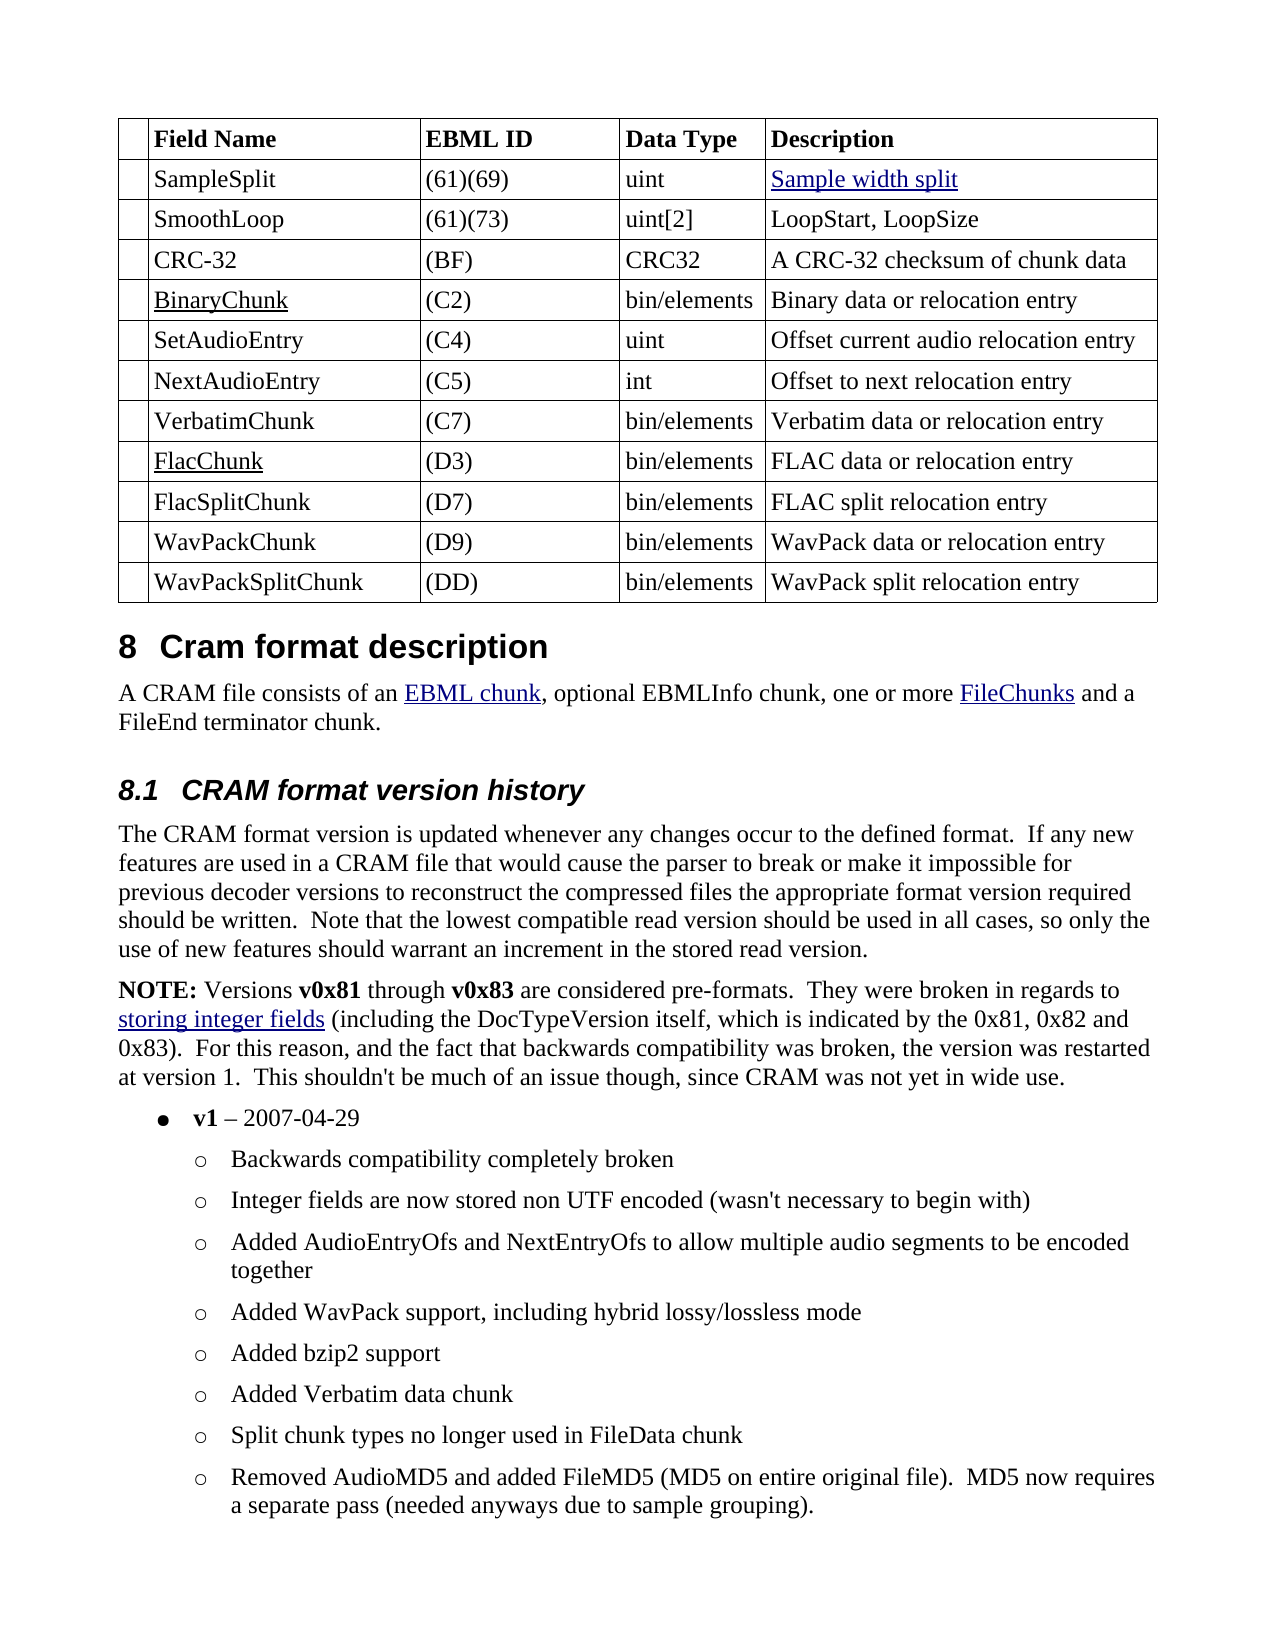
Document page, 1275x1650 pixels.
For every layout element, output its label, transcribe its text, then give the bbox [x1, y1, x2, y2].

table_cell uint [620, 321, 765, 360]
table_cell WavPackChunk [149, 522, 420, 562]
list Added AudioEntryOfs and NextEntryOfs to allow multiple audio segments to be encoded together [193, 1227, 1157, 1284]
table_cell FLAC split relocation entry [766, 482, 1157, 521]
subtitle Cram format description [118, 627, 1157, 666]
table_cell Offset to next relocation entry [766, 361, 1157, 400]
table_cell bin/elements [620, 401, 765, 441]
table_cell (61)(69) [421, 160, 619, 199]
list Added WavPack support, including hybrid lossy/lossless mode [193, 1297, 1157, 1325]
table_cell [119, 482, 148, 521]
table_cell [119, 522, 148, 562]
list Added bzip2 support [193, 1338, 1157, 1367]
table_cell BinaryChunk [149, 280, 420, 320]
table_cell uint[2] [620, 200, 765, 239]
table_cell int [620, 361, 765, 400]
table_cell SetAudioEntry [149, 321, 420, 360]
text A CRAM file consists of an EBML chunk, optional EBMLInfo chunk, one or more FileChunks and a FileEnd terminator chunk. [118, 678, 1157, 736]
table_cell uint [620, 160, 765, 199]
table_cell [119, 321, 148, 360]
table_cell [119, 563, 148, 602]
table_header EBML ID [421, 119, 619, 158]
table_cell CRC-32 [149, 240, 420, 279]
table_header Field Name [149, 119, 420, 158]
table_cell (D3) [421, 442, 619, 481]
table_cell [119, 280, 148, 320]
table_cell Sample width split [766, 160, 1157, 199]
table_cell bin/elements [620, 563, 765, 602]
table_cell (DD) [421, 563, 619, 602]
table_cell FlacChunk [149, 442, 420, 481]
text NOTE: Versions v0x81 through v0x83 are considered pre-formats. They were broken in regards to storing integer fields (including the DocTypeVersion itself, which is indicated by the 0x81, 0x82 and 0x83). For this reason, and the fact that backwards compatibility was broken, the version was restarted at version 1. This shouldn't be much of an issue though, since CRAM was not yet in wide use. [118, 975, 1157, 1090]
table_cell Verbatim data or relocation entry [766, 401, 1157, 441]
list Added Verbatim data chunk [193, 1379, 1157, 1408]
table_cell CRC32 [620, 240, 765, 279]
table_cell WavPack data or relocation entry [766, 522, 1157, 562]
table_cell (61)(73) [421, 200, 619, 239]
table_cell (D7) [421, 482, 619, 521]
table_cell LoopStart, LoopSize [766, 200, 1157, 239]
table_cell [119, 200, 148, 239]
list Backwards compatibility completely broken [193, 1144, 1157, 1173]
subtitle CRAM format version history [118, 773, 1157, 807]
text The CRAM format version is updated whenever any changes occur to the defined format. If any new features are used in a CRAM file that would cause the parser to break or make it impossible for previous decoder versions to reconstruct the compressed files the appropriate format version required should be written. Note that the lowest compatible read version should be used in all cases, so only the use of new features should warrant an increment in the stored read version. [118, 819, 1157, 963]
table_cell SmoothLoop [149, 200, 420, 239]
table_cell FLAC data or relocation entry [766, 442, 1157, 481]
list Split chunk types no longer used in FileData chunk [193, 1420, 1157, 1449]
table_cell [119, 240, 148, 279]
table_cell A CRC-32 checksum of chunk data [766, 240, 1157, 279]
list v1 – 2007-04-29 [156, 1103, 1157, 1132]
list Removed AudioMD5 and added FileMD5 (MD5 on entire original file). MD5 now requires a separate pass (needed anyways due to sample grouping). [193, 1462, 1157, 1519]
table_cell [119, 401, 148, 441]
table_cell Offset current audio relocation entry [766, 321, 1157, 360]
table_cell [119, 160, 148, 199]
table_cell VerbatimChunk [149, 401, 420, 441]
table_cell (C2) [421, 280, 619, 320]
table_cell (D9) [421, 522, 619, 562]
table_header [119, 119, 148, 158]
table_cell [119, 442, 148, 481]
table_cell WavPack split relocation entry [766, 563, 1157, 602]
table_cell NextAudioEntry [149, 361, 420, 400]
table_cell (BF) [421, 240, 619, 279]
list Integer fields are now stored non UTF encoded (wasn't necessary to begin with) [193, 1185, 1157, 1214]
table_cell FlacSplitChunk [149, 482, 420, 521]
table_cell bin/elements [620, 442, 765, 481]
table_cell bin/elements [620, 280, 765, 320]
table_cell (C4) [421, 321, 619, 360]
table_cell Binary data or relocation entry [766, 280, 1157, 320]
table_cell (C7) [421, 401, 619, 441]
table_cell bin/elements [620, 482, 765, 521]
table_cell bin/elements [620, 522, 765, 562]
table_cell WavPackSplitChunk [149, 563, 420, 602]
table_cell (C5) [421, 361, 619, 400]
table_header Description [766, 119, 1157, 158]
table_cell SampleSplit [149, 160, 420, 199]
table_header Data Type [620, 119, 765, 158]
table_cell [119, 361, 148, 400]
